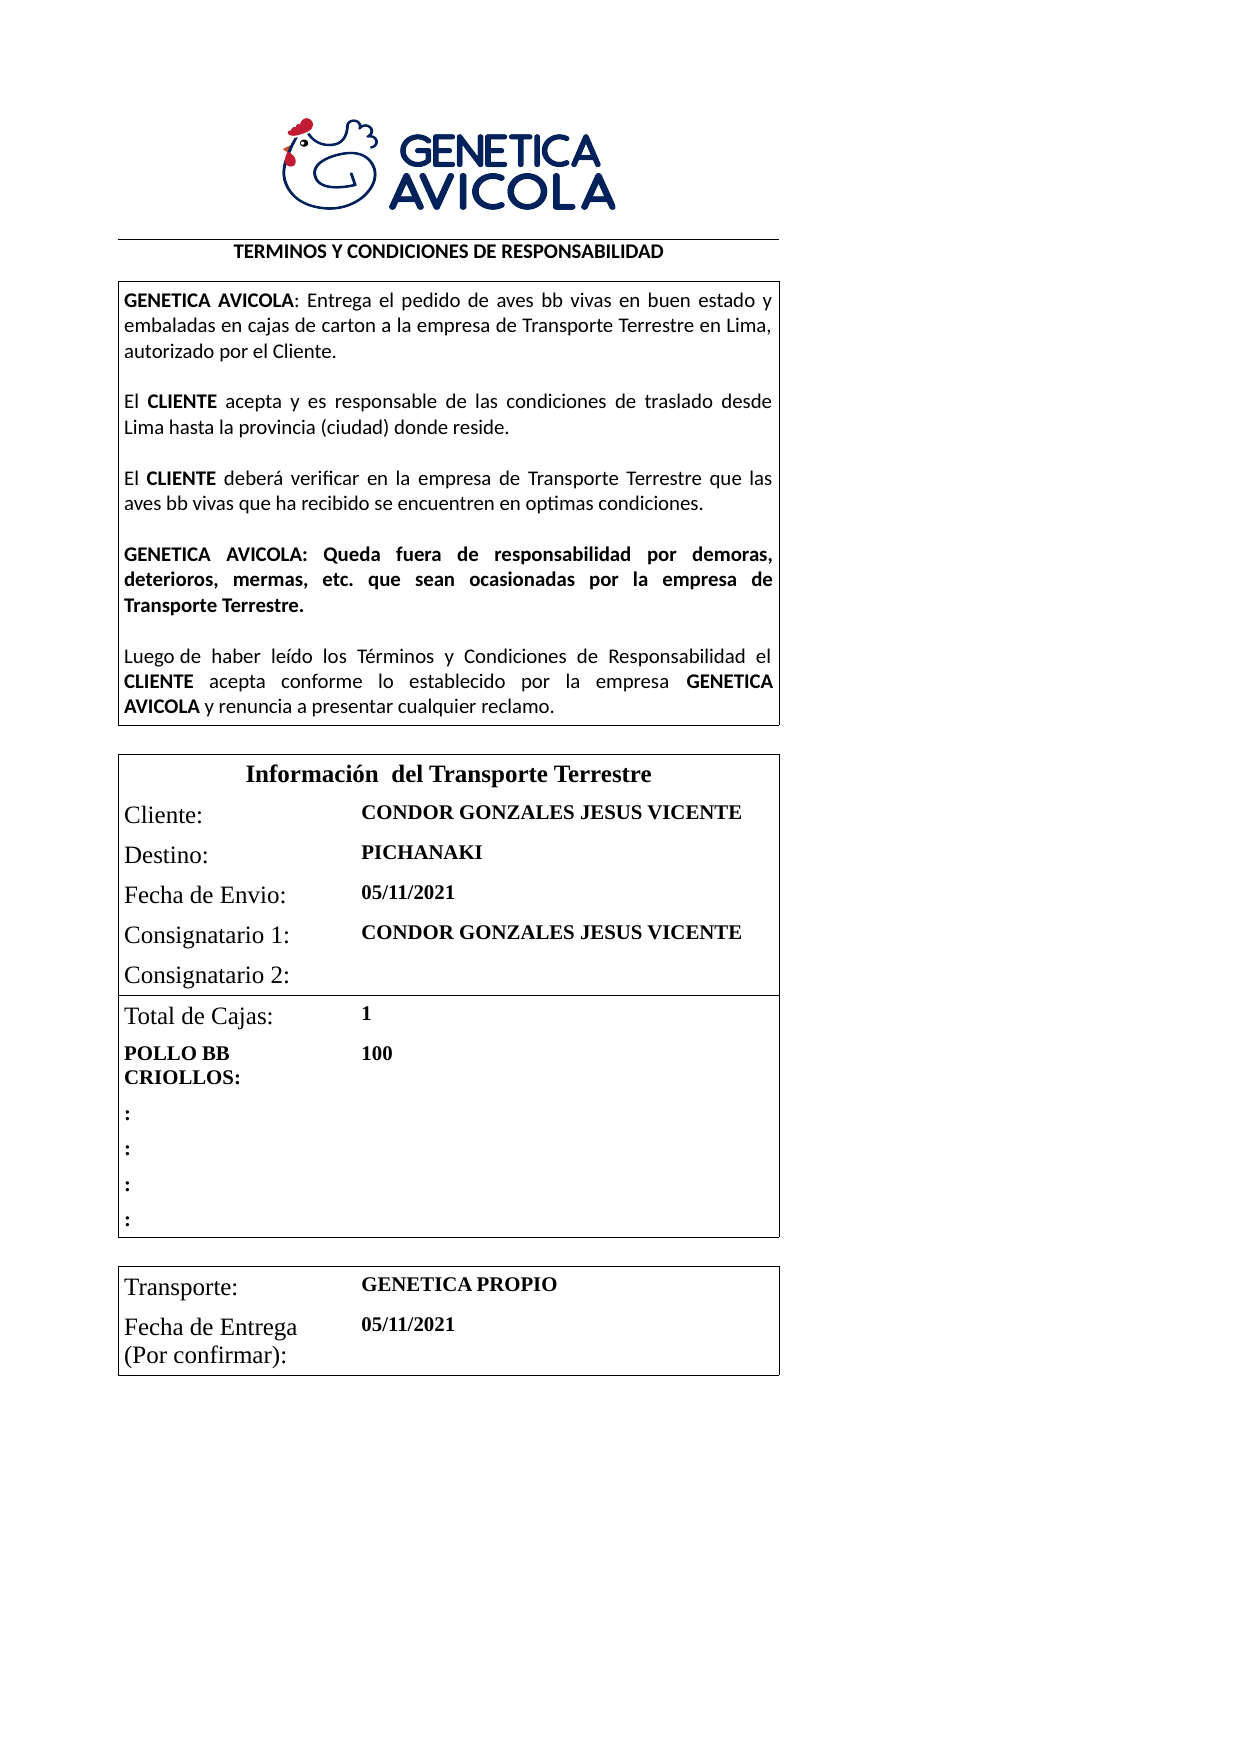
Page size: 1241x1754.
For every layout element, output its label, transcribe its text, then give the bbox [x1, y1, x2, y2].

table_cell CONDOR GONZALES JESUS VICENTE [356, 794, 779, 834]
table_cell [356, 1095, 779, 1130]
table_cell GENETICA PROPIO [356, 1267, 779, 1306]
table_cell Consignatario 2: [119, 955, 356, 995]
table_cell [356, 1238, 779, 1266]
table_header TERMINOS Y CONDICIONES DE RESPONSABILIDAD [118, 240, 779, 281]
table_cell [356, 1201, 779, 1237]
table_cell : [119, 1201, 356, 1237]
table_cell POLLO BB CRIOLLOS: [119, 1035, 356, 1095]
table_cell Transporte: [119, 1267, 356, 1306]
table_cell Cliente: [119, 794, 356, 834]
table_cell 100 [356, 1035, 779, 1095]
table_cell [118, 1238, 356, 1266]
table_cell 1 [356, 996, 779, 1035]
table_cell [356, 1130, 779, 1166]
table_cell Fecha de Entrega (Por confirmar): [119, 1306, 356, 1375]
table_cell : [119, 1166, 356, 1201]
table_cell 05/11/2021 [356, 874, 779, 914]
table_cell PICHANAKI [356, 834, 779, 874]
table_cell : [119, 1130, 356, 1166]
table_cell GENETICA AVICOLA: Entrega el pedido de aves bb vivas en buen estado y embaladas en cajas de carton a la empresa de Transporte Terrestre en Lima, autorizado por el Cliente. El CLIENTE acepta y es responsable de las condiciones de traslado desde Lima hasta la provincia (ciudad) donde reside. El CLIENTE deberá verificar en la empresa de Transporte Terrestre que las aves bb vivas que ha recibido se encuentren en optimas condiciones. GENETICA AVICOLA: Queda fuera de responsabilidad por demoras, deterioros, mermas, etc. que sean ocasionadas por la empresa de Transporte Terrestre. Luego de haber leído los Términos y Condiciones de Responsabilidad el CLIENTE acepta conforme lo establecido por la empresa GENETICA AVICOLA y renuncia a presentar cualquier reclamo. [119, 282, 779, 725]
table_cell : [119, 1095, 356, 1130]
table_cell [356, 1166, 779, 1201]
table_cell Destino: [119, 834, 356, 874]
picture [282, 118, 616, 210]
table_cell Total de Cajas: [119, 996, 356, 1035]
table_cell [356, 955, 779, 995]
table_header Información del Transporte Terrestre [119, 755, 779, 794]
table_cell Consignatario 1: [119, 915, 356, 955]
table_cell 05/11/2021 [356, 1306, 779, 1375]
table_cell CONDOR GONZALES JESUS VICENTE [356, 915, 779, 955]
table_cell Fecha de Envio: [119, 874, 356, 914]
